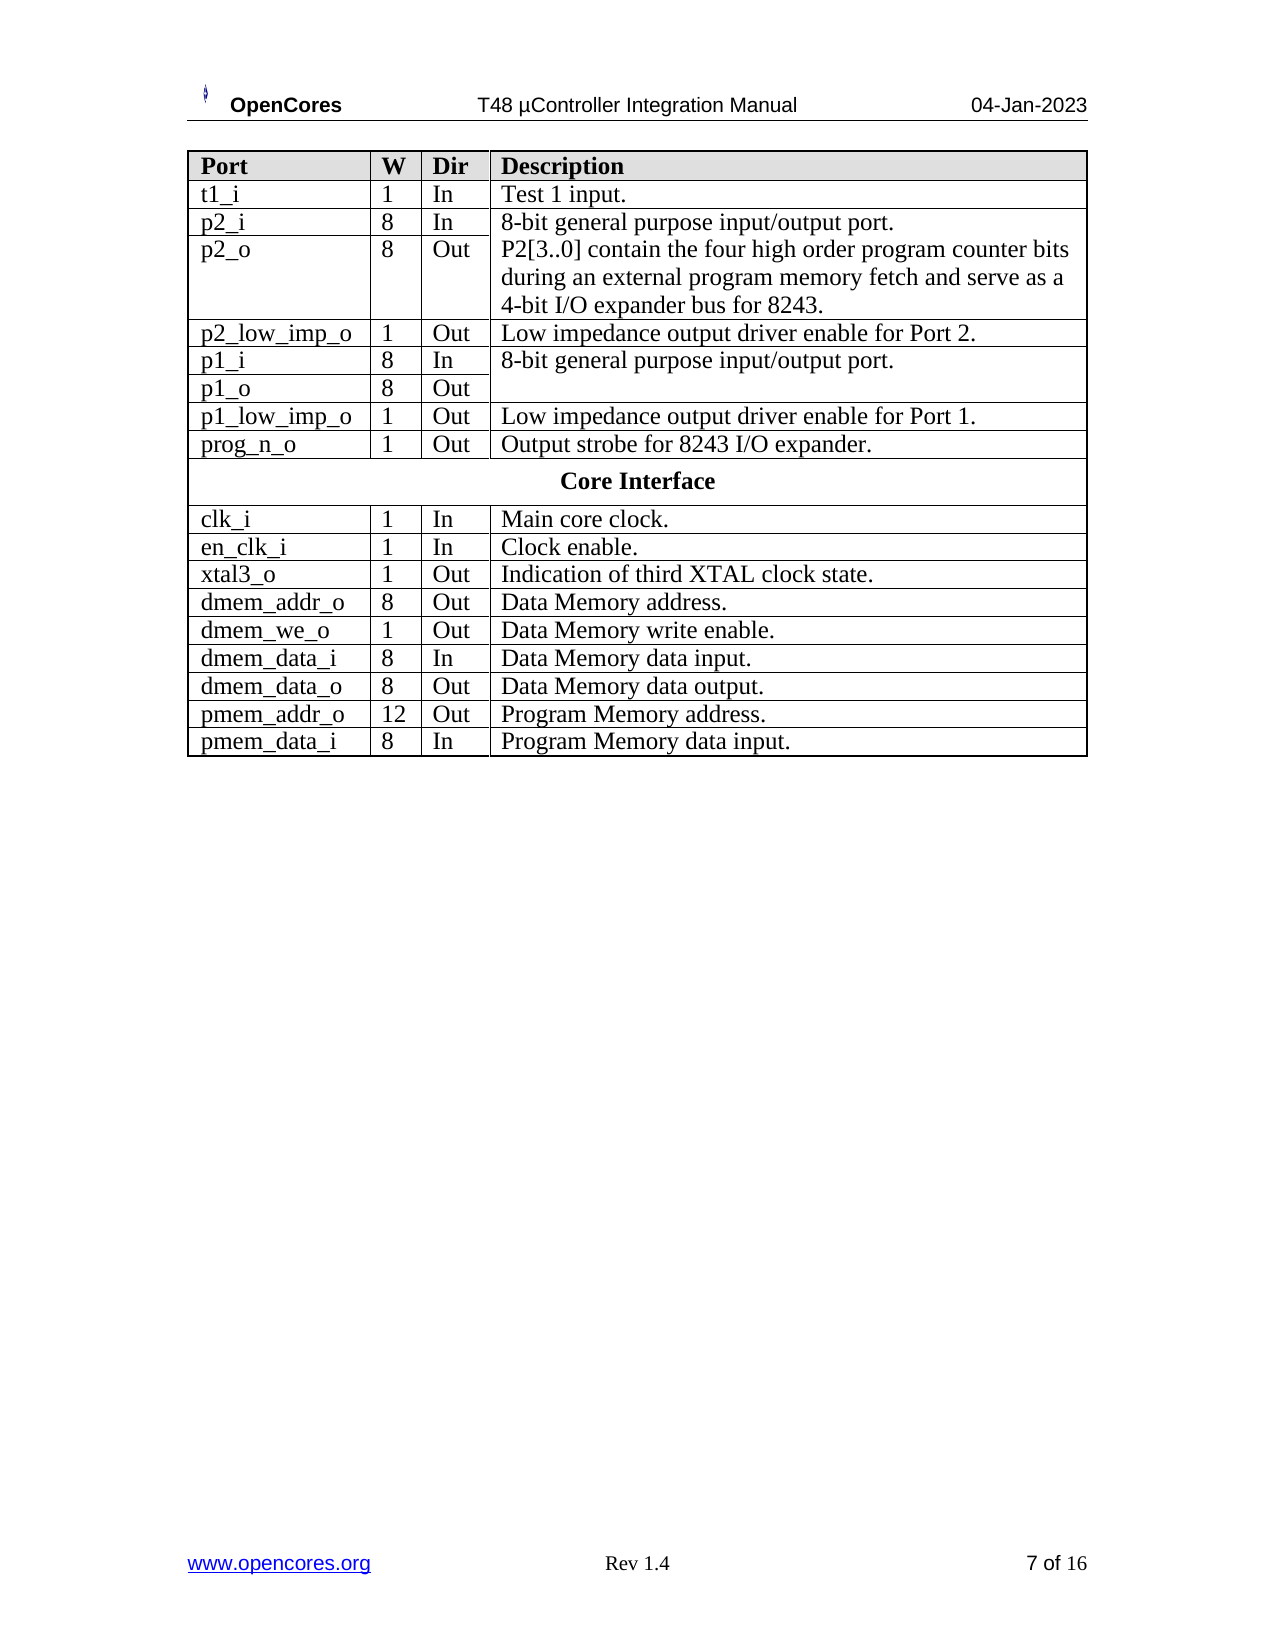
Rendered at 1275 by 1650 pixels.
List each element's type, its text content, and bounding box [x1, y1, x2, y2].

table_cell xtal3_o [189, 561, 370, 588]
table_cell clk_i [189, 506, 370, 533]
table_cell p2_low_imp_o [189, 320, 370, 346]
table_cell 1 [371, 534, 421, 560]
table_cell Out [422, 431, 489, 458]
table_cell 1 [371, 506, 421, 533]
table_cell In [422, 506, 489, 533]
table_cell Out [422, 320, 489, 346]
table_cell Main core clock. [491, 506, 1086, 533]
table_header W [371, 152, 421, 180]
table_cell 1 [371, 617, 421, 644]
table_cell 8 [371, 728, 421, 755]
table_cell pmem_addr_o [189, 701, 370, 727]
table_cell Out [422, 561, 489, 588]
table_cell dmem_data_i [189, 645, 370, 672]
table_cell en_clk_i [189, 534, 370, 560]
table_cell Indication of third XTAL clock state. [491, 561, 1086, 588]
table_cell p2_i [189, 209, 370, 235]
table_cell 8 [371, 236, 421, 319]
table_cell 1 [371, 403, 421, 430]
table_cell prog_n_o [189, 431, 370, 458]
table_cell pmem_data_i [189, 728, 370, 755]
table_header Description [491, 152, 1086, 180]
table_cell Core Interface [189, 459, 1086, 505]
table_cell In [422, 728, 489, 755]
table_cell Data Memory address. [491, 589, 1086, 616]
table_cell 1 [371, 561, 421, 588]
table_cell 8 [371, 209, 421, 235]
table_cell 8-bit general purpose input/output port. P2[3..0] contain the four high order program counter bits during an external program memory fetch and serve as a 4-bit I/O expander bus for 8243. [491, 209, 1086, 319]
table_header Port [189, 152, 370, 180]
table_cell Clock enable. [491, 534, 1086, 560]
table_cell Program Memory data input. [491, 728, 1086, 755]
table_cell Out [422, 589, 489, 616]
table_cell Out [422, 701, 489, 727]
table_cell Data Memory data output. [491, 673, 1086, 700]
table_cell Program Memory address. [491, 701, 1086, 727]
table_cell Low impedance output driver enable for Port 1. [491, 403, 1086, 430]
table_cell 8 [371, 347, 421, 374]
table_cell Out [422, 375, 489, 402]
table_cell In [422, 209, 489, 235]
table_cell 8-bit general purpose input/output port. [491, 347, 1086, 402]
table_cell Data Memory write enable. [491, 617, 1086, 644]
table_cell t1_i [189, 181, 370, 208]
table_cell p1_low_imp_o [189, 403, 370, 430]
table_cell Out [422, 673, 489, 700]
table_cell 1 [371, 320, 421, 346]
table_cell p1_o [189, 375, 370, 402]
table_cell p2_o [189, 236, 370, 319]
table_cell Out [422, 236, 489, 319]
table_cell 12 [371, 701, 421, 727]
table_cell In [422, 645, 489, 672]
table_cell 8 [371, 589, 421, 616]
table_cell In [422, 181, 489, 208]
table_cell dmem_addr_o [189, 589, 370, 616]
table_cell In [422, 347, 489, 374]
table_cell 8 [371, 645, 421, 672]
table_cell In [422, 534, 489, 560]
table_cell 1 [371, 431, 421, 458]
table_cell 8 [371, 673, 421, 700]
table_header Dir [422, 152, 489, 180]
table_cell Test 1 input. [491, 181, 1086, 208]
table_cell Data Memory data input. [491, 645, 1086, 672]
table_cell 8 [371, 375, 421, 402]
table_cell Low impedance output driver enable for Port 2. [491, 320, 1086, 346]
table_cell 1 [371, 181, 421, 208]
table_cell dmem_we_o [189, 617, 370, 644]
table_cell p1_i [189, 347, 370, 374]
table_cell Out [422, 617, 489, 644]
table_cell Out [422, 403, 489, 430]
table_cell dmem_data_o [189, 673, 370, 700]
table_cell Output strobe for 8243 I/O expander. [491, 431, 1086, 458]
